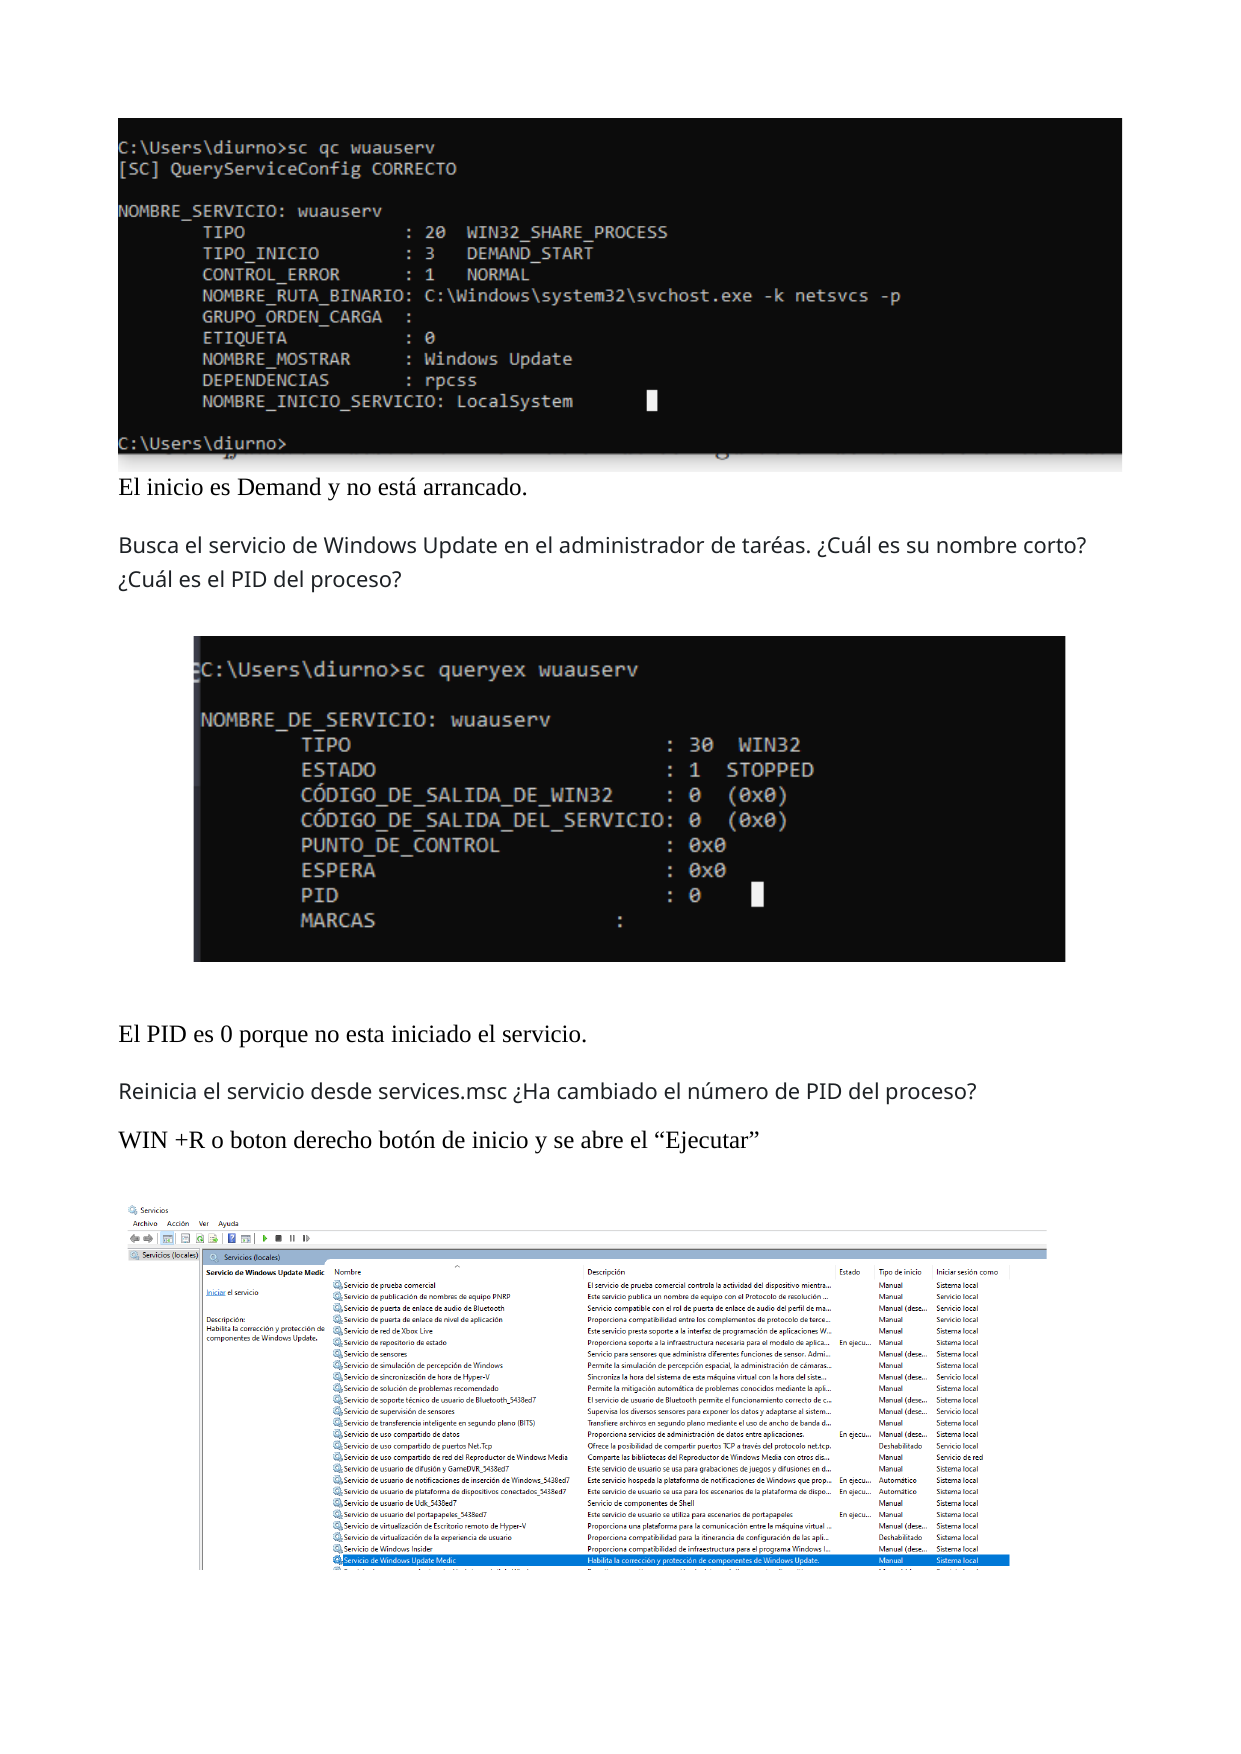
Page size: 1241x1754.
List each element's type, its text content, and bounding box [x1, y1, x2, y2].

text El inicio es Demand y no está arrancado. [118, 472, 1122, 501]
picture [127, 1204, 1047, 1570]
text El PID es 0 porque no esta iniciado el servicio. [118, 1019, 1122, 1047]
picture [118, 118, 1123, 472]
text Busca el servicio de Windows Update en el administrador de taréas. ¿Cuál es su nombre corto? ¿Cuál es el PID del proceso? [118, 529, 1122, 593]
text Reinicia el servicio desde services.msc ¿Ha cambiado el número de PID del proceso? [118, 1076, 1122, 1106]
picture [193, 636, 1066, 962]
text WIN +R o boton derecho botón de inicio y se abre el “Ejecutar” [118, 1125, 1122, 1154]
